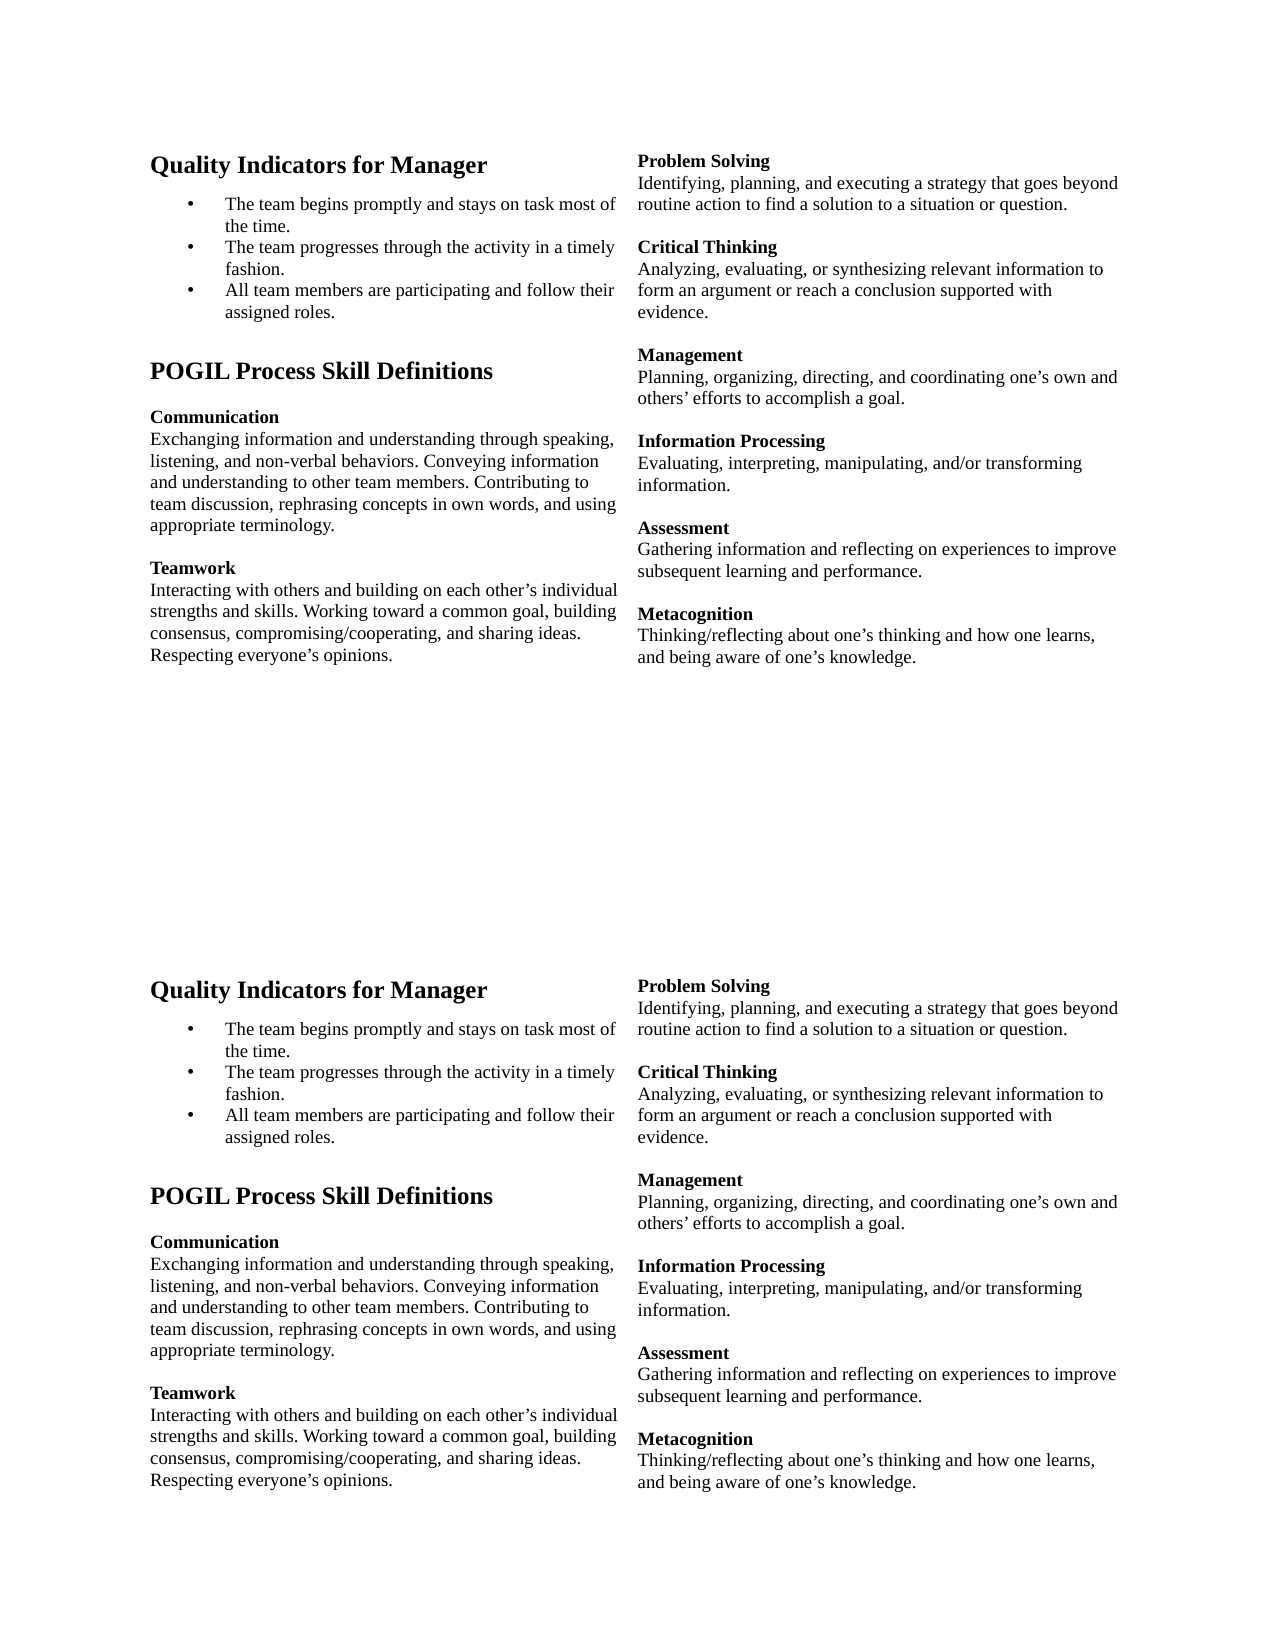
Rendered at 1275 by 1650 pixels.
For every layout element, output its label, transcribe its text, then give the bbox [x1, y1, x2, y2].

table_cell [150, 675, 1125, 975]
table_cell Quality Indicators for Manager The team begins promptly and stays on task most of the time. The team progresses through the activity in a timely fashion. All team members are participating and follow their assigned roles. POGIL Process Skill Definitions Communication Exchanging information and understanding through speaking, listening, and non-verbal behaviors. Conveying information and understanding to other team members. Contributing to team discussion, rephrasing concepts in own words, and using appropriate terminology. Teamwork Interacting with others and building on each other’s individual strengths and skills. Working toward a common goal, building consensus, compromising/cooperating, and sharing ideas. Respecting everyone’s opinions. [150, 975, 637, 1500]
table_header Problem Solving Identifying, planning, and executing a strategy that goes beyond routine action to find a solution to a situation or question. Critical Thinking Analyzing, evaluating, or synthesizing relevant information to form an argument or reach a conclusion supported with evidence. Management Planning, organizing, directing, and coordinating one’s own and others’ efforts to accomplish a goal. Information Processing Evaluating, interpreting, manipulating, and/or transforming information. Assessment Gathering information and reflecting on experiences to improve subsequent learning and performance. Metacognition Thinking/reflecting about one’s thinking and how one learns, and being aware of one’s knowledge. [638, 150, 1125, 675]
table_cell Problem Solving Identifying, planning, and executing a strategy that goes beyond routine action to find a solution to a situation or question. Critical Thinking Analyzing, evaluating, or synthesizing relevant information to form an argument or reach a conclusion supported with evidence. Management Planning, organizing, directing, and coordinating one’s own and others’ efforts to accomplish a goal. Information Processing Evaluating, interpreting, manipulating, and/or transforming information. Assessment Gathering information and reflecting on experiences to improve subsequent learning and performance. Metacognition Thinking/reflecting about one’s thinking and how one learns, and being aware of one’s knowledge. [638, 975, 1125, 1500]
table_header Quality Indicators for Manager The team begins promptly and stays on task most of the time. The team progresses through the activity in a timely fashion. All team members are participating and follow their assigned roles. POGIL Process Skill Definitions Communication Exchanging information and understanding through speaking, listening, and non-verbal behaviors. Conveying information and understanding to other team members. Contributing to team discussion, rephrasing concepts in own words, and using appropriate terminology. Teamwork Interacting with others and building on each other’s individual strengths and skills. Working toward a common goal, building consensus, compromising/cooperating, and sharing ideas. Respecting everyone’s opinions. [150, 150, 637, 675]
